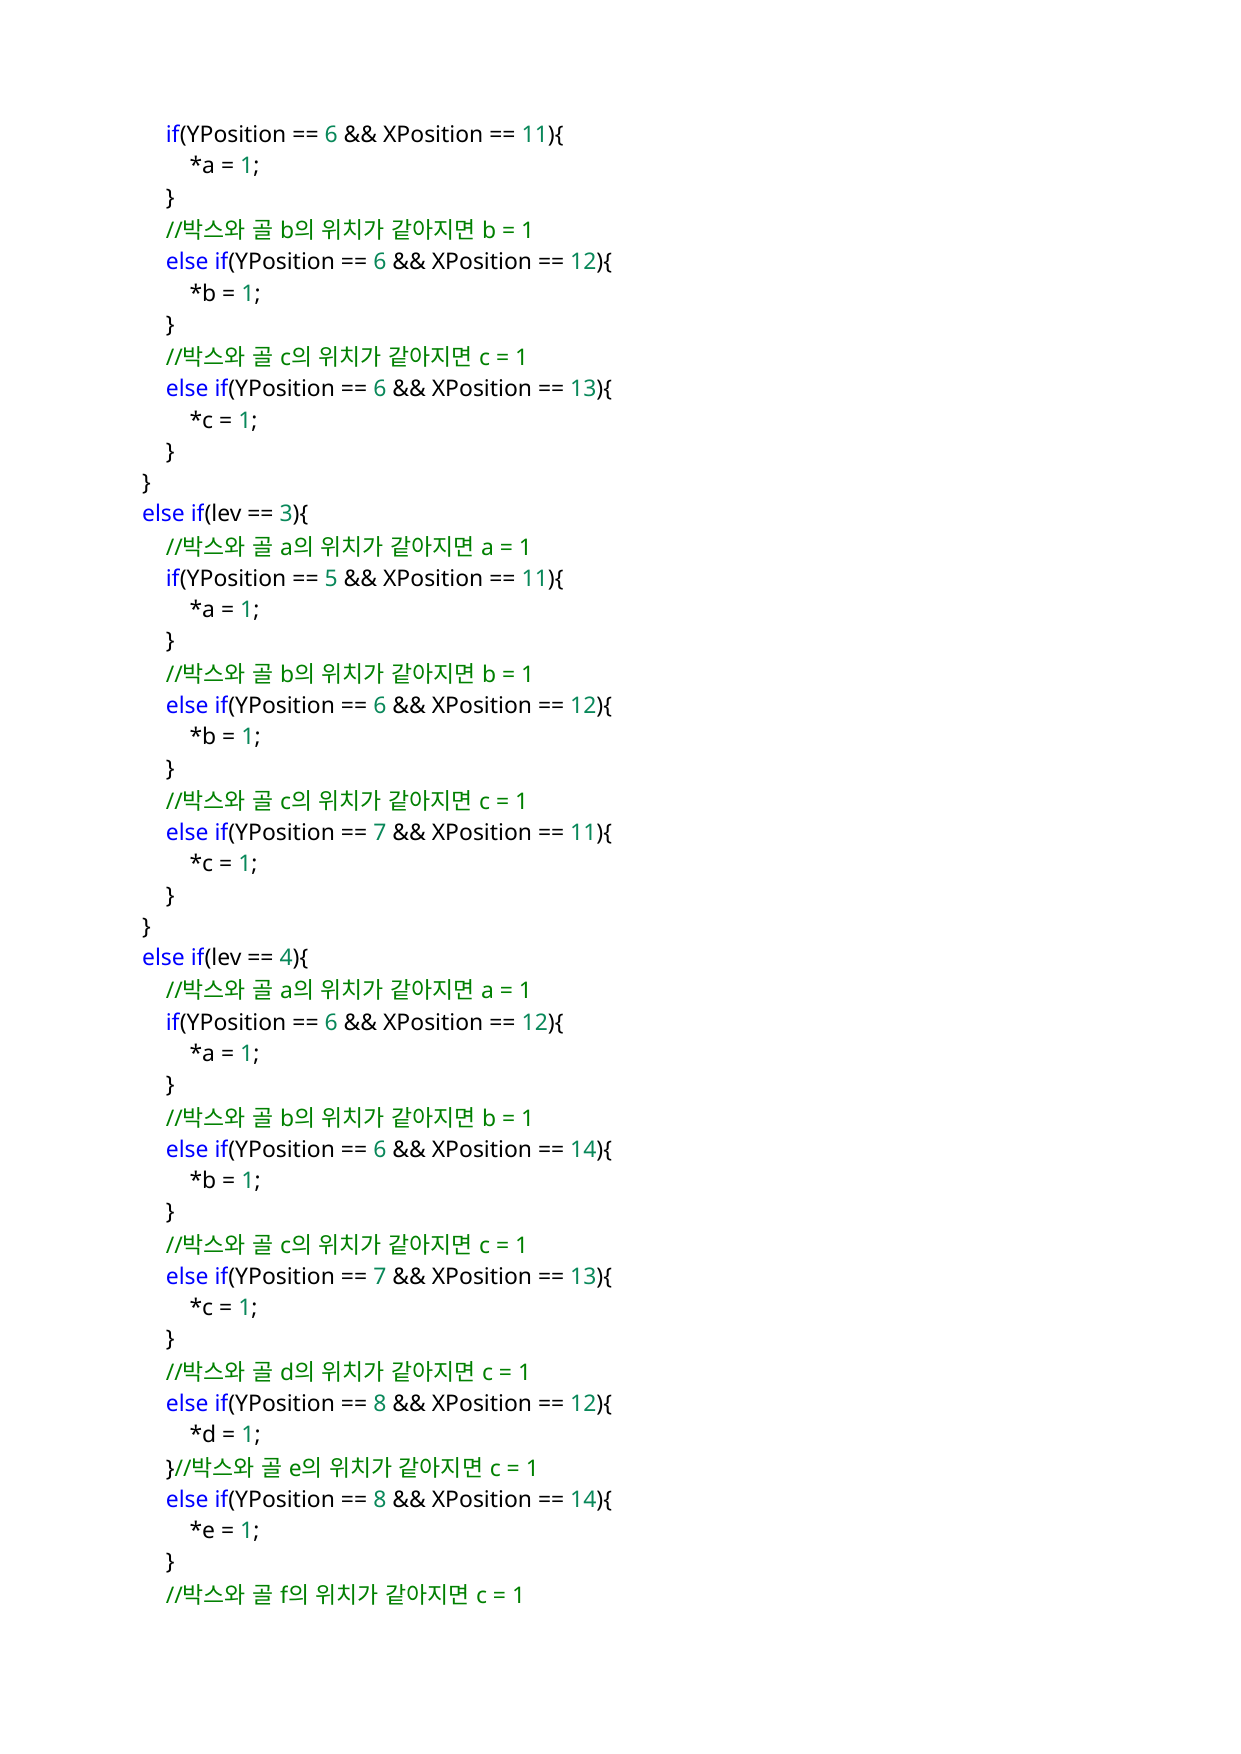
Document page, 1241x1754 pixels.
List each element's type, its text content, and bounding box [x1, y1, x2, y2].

text } [118, 910, 1122, 941]
text } [118, 1545, 1122, 1576]
text } [118, 1322, 1122, 1353]
text else if(lev == 3){ [118, 497, 1122, 528]
text } [118, 181, 1122, 212]
text } [118, 435, 1122, 466]
text else if(YPosition == 6 && XPosition == 14){ [118, 1133, 1122, 1164]
text //박스와 골 a의 위치가 같아지면 a = 1 [118, 528, 1122, 562]
text } [118, 466, 1122, 497]
text *c = 1; [118, 847, 1122, 878]
text } [118, 1195, 1122, 1226]
text *b = 1; [118, 720, 1122, 751]
text if(YPosition == 6 && XPosition == 11){ [118, 118, 1122, 149]
text else if(lev == 4){ [118, 941, 1122, 972]
text else if(YPosition == 6 && XPosition == 13){ [118, 372, 1122, 403]
text else if(YPosition == 6 && XPosition == 12){ [118, 689, 1122, 720]
text } [118, 624, 1122, 656]
text } [118, 751, 1122, 783]
text } [118, 878, 1122, 910]
text *c = 1; [118, 403, 1122, 435]
text *b = 1; [118, 1164, 1122, 1195]
text //박스와 골 f의 위치가 같아지면 c = 1 [118, 1576, 1122, 1610]
text //박스와 골 b의 위치가 같아지면 b = 1 [118, 656, 1122, 689]
text } [118, 1068, 1122, 1099]
text }//박스와 골 e의 위치가 같아지면 c = 1 [118, 1449, 1122, 1483]
text else if(YPosition == 7 && XPosition == 11){ [118, 816, 1122, 847]
text *a = 1; [118, 1037, 1122, 1068]
text } [118, 308, 1122, 339]
text //박스와 골 c의 위치가 같아지면 c = 1 [118, 1226, 1122, 1260]
text else if(YPosition == 6 && XPosition == 12){ [118, 245, 1122, 276]
text *a = 1; [118, 593, 1122, 624]
text *d = 1; [118, 1418, 1122, 1449]
text //박스와 골 b의 위치가 같아지면 b = 1 [118, 1099, 1122, 1133]
text //박스와 골 b의 위치가 같아지면 b = 1 [118, 212, 1122, 245]
text else if(YPosition == 7 && XPosition == 13){ [118, 1260, 1122, 1291]
text *b = 1; [118, 276, 1122, 308]
text //박스와 골 a의 위치가 같아지면 a = 1 [118, 972, 1122, 1006]
text //박스와 골 d의 위치가 같아지면 c = 1 [118, 1353, 1122, 1387]
text else if(YPosition == 8 && XPosition == 12){ [118, 1387, 1122, 1418]
text if(YPosition == 6 && XPosition == 12){ [118, 1006, 1122, 1037]
text *a = 1; [118, 149, 1122, 181]
text //박스와 골 c의 위치가 같아지면 c = 1 [118, 339, 1122, 372]
text //박스와 골 c의 위치가 같아지면 c = 1 [118, 783, 1122, 816]
text *e = 1; [118, 1514, 1122, 1545]
text if(YPosition == 5 && XPosition == 11){ [118, 562, 1122, 593]
text else if(YPosition == 8 && XPosition == 14){ [118, 1483, 1122, 1514]
text *c = 1; [118, 1291, 1122, 1322]
